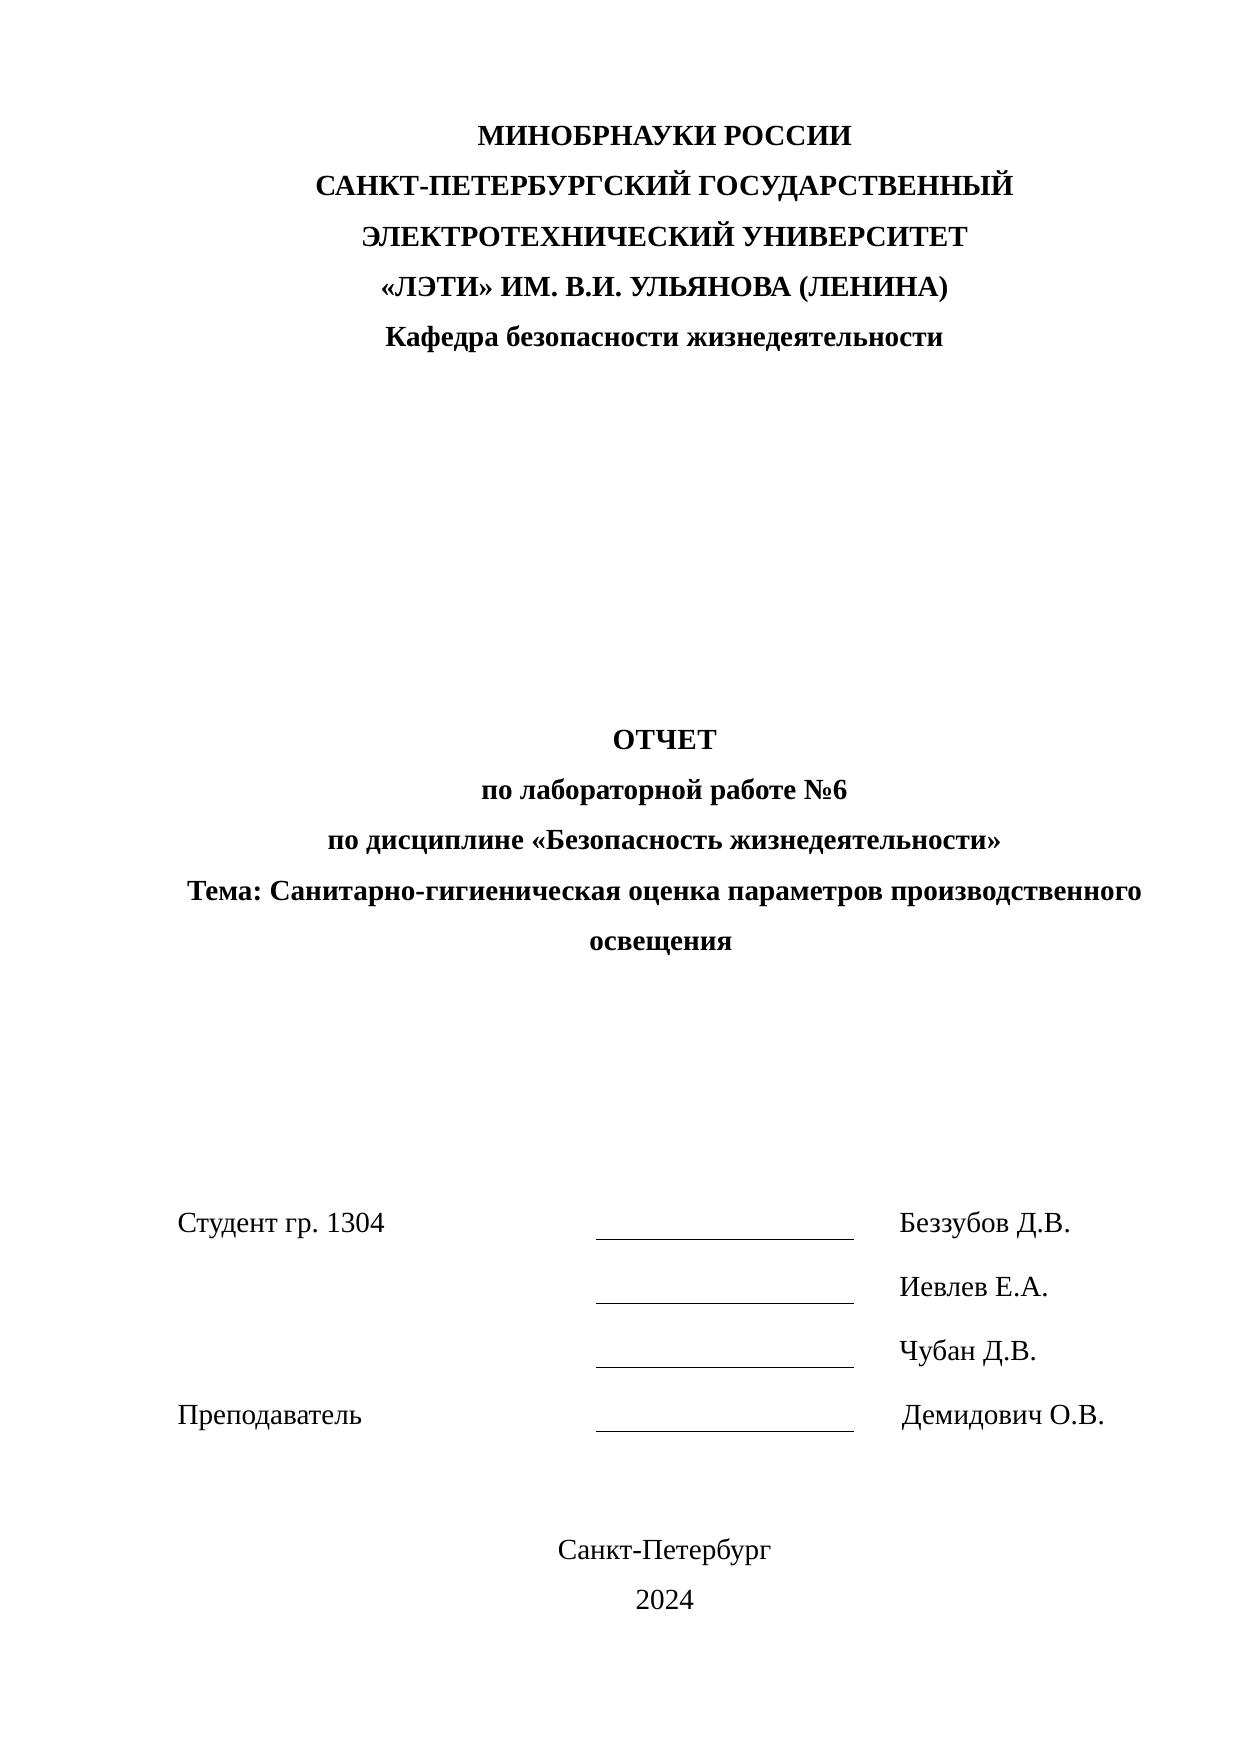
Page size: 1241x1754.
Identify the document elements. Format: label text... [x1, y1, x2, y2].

table_header Студент гр. 1304 [166, 1175, 596, 1239]
table_cell [166, 1239, 596, 1303]
text МИНОБРНАУКИ РОССИИ [177, 118, 1152, 152]
table_header Беззубов Д.В. [854, 1175, 1140, 1239]
table_header [596, 1175, 854, 1239]
table_cell [596, 1240, 854, 1303]
table_cell [596, 1368, 854, 1431]
table_cell [166, 1303, 596, 1367]
table_cell [596, 1304, 854, 1367]
table_cell Иевлев Е.А. [854, 1239, 1140, 1303]
text Санкт-Петербург [177, 1532, 1152, 1566]
text отчет [177, 722, 1152, 755]
table_cell Чубан Д.В. [854, 1303, 1140, 1367]
text по лабораторной работе №6 [177, 772, 1152, 806]
text «ЛЭТИ» им. В.И. Ульянова (Ленина) [177, 269, 1152, 303]
text Санкт-Петербургский государственный [177, 168, 1152, 202]
table_cell Демидович О.В. [854, 1367, 1140, 1431]
text Кафедра безопасности жизнедеятельности [177, 319, 1152, 353]
text Тема: Санитарно-гигиеническая оценка параметров производственного освещения [177, 873, 1152, 957]
text по дисциплине «Безопасность жизнедеятельности» [177, 822, 1152, 856]
text электротехнический университет [177, 219, 1152, 252]
text 2024 [177, 1582, 1152, 1616]
table_cell Преподаватель [166, 1367, 596, 1431]
